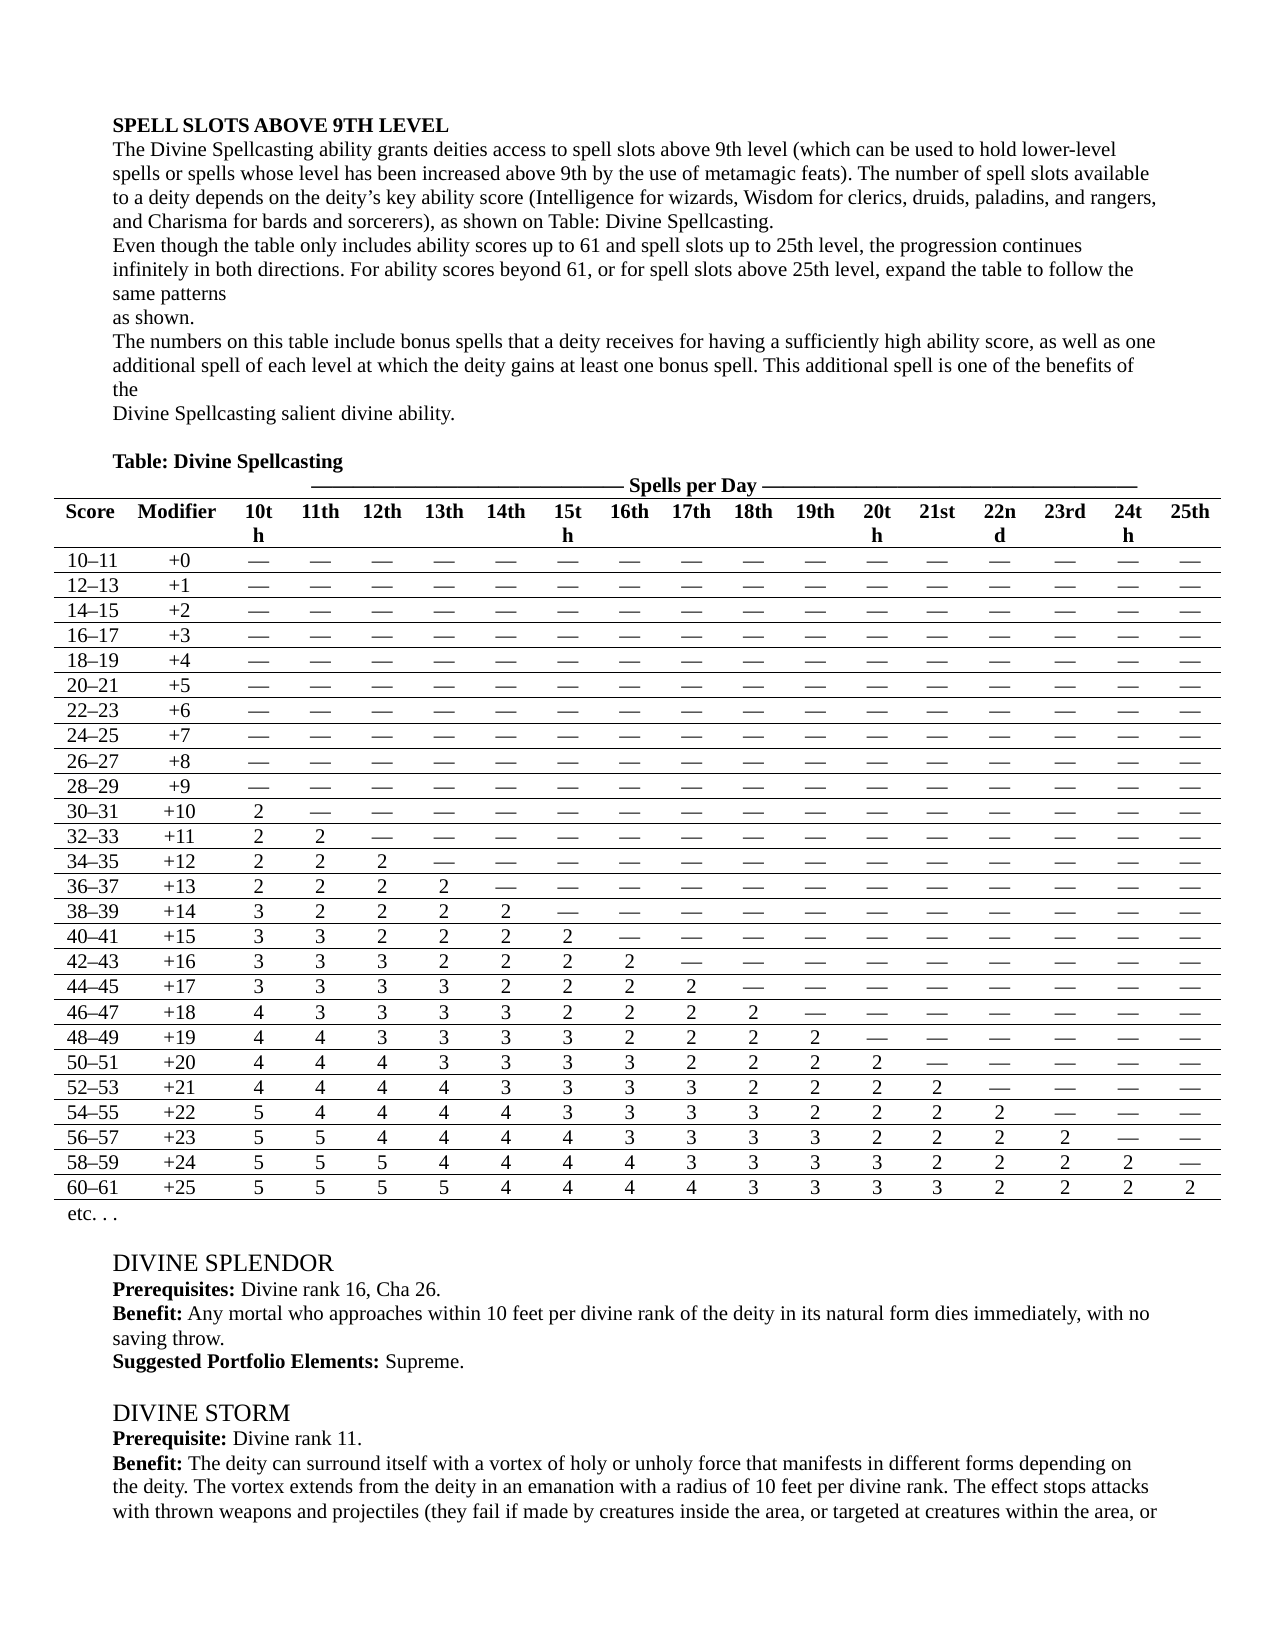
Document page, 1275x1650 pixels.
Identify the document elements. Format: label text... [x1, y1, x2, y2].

table_cell — [846, 949, 908, 973]
table_cell — [228, 648, 289, 672]
table_cell 5 [289, 1175, 351, 1199]
table_cell +6 [131, 698, 227, 722]
table_cell 2 [722, 1050, 784, 1074]
table_cell — [537, 899, 598, 923]
table_cell — [1097, 899, 1159, 923]
table_cell — [660, 949, 722, 973]
table_cell 2 [660, 1025, 722, 1049]
table_cell 3 [413, 1050, 475, 1074]
table_cell — [289, 598, 351, 622]
table_cell 17th [660, 499, 722, 547]
table_cell — [1097, 849, 1159, 873]
table_cell [1097, 1200, 1159, 1224]
table_cell — [966, 824, 1033, 848]
table_cell +20 [131, 1050, 227, 1074]
table_cell — [537, 698, 598, 722]
table_cell 2 [1033, 1175, 1097, 1199]
table_cell 3 [599, 1100, 660, 1124]
table_cell — [537, 598, 598, 622]
text Divine Spellcasting salient divine ability. [112, 401, 1162, 425]
table_cell 2 [722, 1000, 784, 1024]
text Prerequisite: Divine rank 11. [112, 1426, 1162, 1450]
table_cell 38–39 [54, 899, 131, 923]
table_cell — [1097, 573, 1159, 597]
table_cell — [289, 673, 351, 697]
table_cell — [846, 799, 908, 823]
table_cell 4 [599, 1175, 660, 1199]
subtitle Divine Splendor [112, 1248, 1162, 1277]
table_cell — [599, 824, 660, 848]
table_cell — [228, 573, 289, 597]
table_cell — [722, 548, 784, 572]
table_cell 4 [413, 1100, 475, 1124]
table_cell 3 [537, 1075, 598, 1099]
table_cell 2 [537, 949, 598, 973]
table_cell 2 [846, 1100, 908, 1124]
table_cell — [1033, 1100, 1097, 1124]
table_cell — [966, 673, 1033, 697]
table_cell 4 [228, 1000, 289, 1024]
table_cell 5 [289, 1125, 351, 1149]
table_cell — [966, 548, 1033, 572]
table_cell — [1097, 1025, 1159, 1049]
table_cell 2 [908, 1100, 966, 1124]
table_cell 24–25 [54, 724, 131, 747]
table_cell 54–55 [54, 1100, 131, 1124]
table_cell 18th [722, 499, 784, 547]
table_cell — [1159, 1125, 1221, 1149]
table_cell — [1159, 1025, 1221, 1049]
table_cell — [475, 698, 537, 722]
table_cell — [966, 874, 1033, 898]
table_cell 3 [351, 949, 413, 973]
table_cell — [1097, 799, 1159, 823]
table_cell 3 [784, 1175, 846, 1199]
table_cell — [1097, 698, 1159, 722]
table_cell 3 [228, 899, 289, 923]
table_cell +7 [131, 724, 227, 747]
table_cell — [1033, 648, 1097, 672]
table_cell 4 [351, 1125, 413, 1149]
table_cell — [1159, 949, 1221, 973]
table_cell 13th [413, 499, 475, 547]
table_cell 16–17 [54, 623, 131, 647]
table_cell 3 [289, 975, 351, 998]
table_cell — [966, 799, 1033, 823]
table_cell — [289, 573, 351, 597]
table_cell — [1033, 623, 1097, 647]
table_cell +4 [131, 648, 227, 672]
table_cell — [784, 573, 846, 597]
table_cell 2 [966, 1125, 1033, 1149]
table_cell — [1033, 749, 1097, 773]
table_cell — [784, 949, 846, 973]
table_cell — [351, 573, 413, 597]
table_cell — [351, 623, 413, 647]
table_cell 3 [660, 1150, 722, 1174]
table_cell — [351, 824, 413, 848]
table_cell — [846, 849, 908, 873]
table_cell 4 [413, 1075, 475, 1099]
table_cell — [722, 673, 784, 697]
table_cell 2 [908, 1150, 966, 1174]
table_cell — [846, 724, 908, 747]
table_cell +0 [131, 548, 227, 572]
table_cell 3 [784, 1125, 846, 1149]
table_cell — [1097, 648, 1159, 672]
table_cell 2 [475, 975, 537, 998]
table_cell 46–47 [54, 1000, 131, 1024]
table_cell 2 [413, 949, 475, 973]
table_cell — [228, 598, 289, 622]
table_cell — [537, 824, 598, 848]
table_cell — [722, 749, 784, 773]
table_cell — [1159, 975, 1221, 998]
table_cell — [908, 849, 966, 873]
table_cell — [908, 949, 966, 973]
table_cell — [475, 724, 537, 747]
table_cell — [784, 874, 846, 898]
table_cell — [599, 799, 660, 823]
table_cell 2 [289, 849, 351, 873]
table_cell [131, 1200, 227, 1224]
table_cell — [1159, 623, 1221, 647]
table_cell — [1159, 598, 1221, 622]
table_cell — [413, 698, 475, 722]
table_cell — [475, 749, 537, 773]
table_cell — [908, 1000, 966, 1024]
table_cell 14–15 [54, 598, 131, 622]
table_cell 2 [351, 849, 413, 873]
table_cell 3 [537, 1050, 598, 1074]
table_cell — [351, 648, 413, 672]
table_cell 3 [537, 1025, 598, 1049]
table_cell — [908, 799, 966, 823]
table_cell [475, 1200, 537, 1224]
table_cell +12 [131, 849, 227, 873]
table_cell etc. . . [54, 1200, 131, 1224]
table_cell 3 [537, 1100, 598, 1124]
table_cell 3 [351, 975, 413, 998]
table_cell — [908, 598, 966, 622]
table_cell 20th [846, 499, 908, 547]
table_cell 36–37 [54, 874, 131, 898]
table_cell 3 [660, 1125, 722, 1149]
table_cell — [537, 724, 598, 747]
table_cell — [1159, 849, 1221, 873]
table_cell — [1159, 724, 1221, 747]
table_cell 3 [475, 1075, 537, 1099]
table_cell — [1097, 749, 1159, 773]
table_cell — [1159, 924, 1221, 948]
table_cell 5 [351, 1150, 413, 1174]
table_cell 2 [599, 949, 660, 973]
table_cell — [228, 724, 289, 747]
table_cell 2 [722, 1025, 784, 1049]
table_cell — [966, 724, 1033, 747]
table_cell — [908, 1050, 966, 1074]
table_cell 3 [228, 975, 289, 998]
table_cell — [537, 548, 598, 572]
table_cell — [722, 573, 784, 597]
table_cell — [413, 623, 475, 647]
table_cell — [599, 899, 660, 923]
table_cell 2 [784, 1050, 846, 1074]
table_cell 12th [351, 499, 413, 547]
table_cell 2 [660, 1050, 722, 1074]
table_cell — [475, 824, 537, 848]
table_cell — [1097, 975, 1159, 998]
table_cell — [289, 799, 351, 823]
table_cell 2 [599, 975, 660, 998]
table_cell 4 [413, 1150, 475, 1174]
table_cell — [537, 849, 598, 873]
table_cell 2 [289, 874, 351, 898]
table_cell [784, 1200, 846, 1224]
table_cell — [289, 548, 351, 572]
table_cell 2 [289, 824, 351, 848]
table_cell — [846, 573, 908, 597]
table_cell — [228, 749, 289, 773]
table_cell [1159, 1200, 1221, 1224]
table_cell — [846, 648, 908, 672]
table_cell — [228, 774, 289, 798]
table_cell [966, 1200, 1033, 1224]
table_cell — [351, 598, 413, 622]
table_cell [660, 1200, 722, 1224]
table_cell — [784, 623, 846, 647]
table_cell — [1159, 774, 1221, 798]
table_cell — [599, 548, 660, 572]
table_cell +3 [131, 623, 227, 647]
table_cell — [475, 799, 537, 823]
table_cell 2 [599, 1000, 660, 1024]
table_cell — [475, 849, 537, 873]
table_cell — [351, 799, 413, 823]
table_cell — [846, 774, 908, 798]
table_cell 2 [599, 1025, 660, 1049]
table_cell 18–19 [54, 648, 131, 672]
table_cell — [475, 548, 537, 572]
table_cell — [722, 949, 784, 973]
table_cell 3 [846, 1175, 908, 1199]
table_cell — [966, 949, 1033, 973]
table_cell — [599, 924, 660, 948]
table_cell — [1159, 548, 1221, 572]
table_cell 2 [475, 924, 537, 948]
table_cell 2 [413, 899, 475, 923]
table_header ——————————————— Spells per Day ——–———————–———————— [228, 474, 1221, 497]
table_cell 5 [413, 1175, 475, 1199]
table_cell — [599, 648, 660, 672]
table_cell — [660, 799, 722, 823]
table_cell 3 [289, 924, 351, 948]
table_cell [1033, 1200, 1097, 1224]
table_cell — [966, 623, 1033, 647]
table_cell — [846, 824, 908, 848]
table_cell — [846, 698, 908, 722]
table_cell +24 [131, 1150, 227, 1174]
table_cell — [846, 749, 908, 773]
table_cell — [1033, 1000, 1097, 1024]
table_cell — [846, 1000, 908, 1024]
table_cell 4 [475, 1150, 537, 1174]
table_cell — [537, 774, 598, 798]
table_cell — [1033, 849, 1097, 873]
table_cell [722, 1200, 784, 1224]
table_cell 56–57 [54, 1125, 131, 1149]
table_cell — [1159, 673, 1221, 697]
table_cell 4 [475, 1175, 537, 1199]
table_cell — [784, 648, 846, 672]
table_cell 2 [908, 1075, 966, 1099]
table_cell — [537, 648, 598, 672]
table_cell — [1159, 1000, 1221, 1024]
table_cell — [351, 548, 413, 572]
table_cell — [784, 774, 846, 798]
table_cell — [966, 749, 1033, 773]
table_cell — [722, 924, 784, 948]
table_cell — [784, 548, 846, 572]
table_cell 2 [908, 1125, 966, 1149]
table_cell — [722, 849, 784, 873]
table_cell +2 [131, 598, 227, 622]
table_cell 26–27 [54, 749, 131, 773]
table_cell — [475, 874, 537, 898]
table_cell 2 [1033, 1150, 1097, 1174]
table_cell 2 [475, 949, 537, 973]
table_cell — [908, 698, 966, 722]
table_cell — [722, 648, 784, 672]
table_cell 32–33 [54, 824, 131, 848]
table_cell — [1159, 1075, 1221, 1099]
table_cell 2 [722, 1075, 784, 1099]
table_cell — [660, 874, 722, 898]
table_cell — [537, 749, 598, 773]
table_cell [228, 1200, 289, 1224]
table_cell — [475, 774, 537, 798]
table_cell — [599, 849, 660, 873]
table_cell 2 [1097, 1150, 1159, 1174]
table_cell — [1033, 874, 1097, 898]
table_cell — [1033, 1050, 1097, 1074]
table_cell 25th [1159, 499, 1221, 547]
table_cell — [966, 975, 1033, 998]
table_cell — [966, 1050, 1033, 1074]
table_cell 2 [966, 1150, 1033, 1174]
table_cell — [908, 673, 966, 697]
table_cell — [846, 975, 908, 998]
table_cell 5 [289, 1150, 351, 1174]
table_cell 52–53 [54, 1075, 131, 1099]
table_cell — [660, 623, 722, 647]
table_cell — [1097, 724, 1159, 747]
table_cell 2 [1033, 1125, 1097, 1149]
table_cell — [966, 648, 1033, 672]
table_cell [599, 1200, 660, 1224]
table_cell 5 [228, 1100, 289, 1124]
table_cell 14th [475, 499, 537, 547]
table_cell — [908, 548, 966, 572]
table_cell 44–45 [54, 975, 131, 998]
table_cell 10–11 [54, 548, 131, 572]
table_cell — [228, 623, 289, 647]
table_cell 2 [660, 1000, 722, 1024]
table_cell 4 [228, 1050, 289, 1074]
table_cell 11th [289, 499, 351, 547]
table_cell — [1097, 1100, 1159, 1124]
table_cell — [784, 598, 846, 622]
table_cell 3 [908, 1175, 966, 1199]
table_cell 3 [784, 1150, 846, 1174]
table_cell 2 [228, 824, 289, 848]
table_cell 3 [599, 1075, 660, 1099]
table_cell Score [54, 499, 126, 547]
table_cell 2 [784, 1075, 846, 1099]
table_cell — [660, 899, 722, 923]
table_cell — [599, 724, 660, 747]
table_cell 2 [846, 1125, 908, 1149]
table_cell 2 [537, 975, 598, 998]
table_cell 2 [475, 899, 537, 923]
table_cell 3 [599, 1050, 660, 1074]
table_cell 2 [1097, 1175, 1159, 1199]
table_cell — [1033, 673, 1097, 697]
table_cell — [475, 573, 537, 597]
table_cell — [660, 824, 722, 848]
table_cell — [475, 623, 537, 647]
table_cell 4 [228, 1075, 289, 1099]
table_cell 48–49 [54, 1025, 131, 1049]
table_cell — [1097, 874, 1159, 898]
table_cell — [1159, 1150, 1221, 1174]
table_cell +8 [131, 749, 227, 773]
table_cell — [784, 824, 846, 848]
text as shown. [112, 305, 1162, 329]
table_cell 3 [660, 1100, 722, 1124]
table_cell 4 [660, 1175, 722, 1199]
table_cell — [289, 724, 351, 747]
table_cell 3 [228, 949, 289, 973]
table_cell — [351, 673, 413, 697]
table_cell — [966, 774, 1033, 798]
table_cell — [846, 673, 908, 697]
table_cell 22–23 [54, 698, 131, 722]
table_cell 2 [1159, 1175, 1221, 1199]
table_cell — [1097, 1000, 1159, 1024]
table_cell — [1159, 1050, 1221, 1074]
table_cell 4 [413, 1125, 475, 1149]
table_cell — [722, 623, 784, 647]
text Suggested Portfolio Elements: Supreme. [112, 1349, 1162, 1373]
table_cell — [660, 673, 722, 697]
table_cell — [475, 648, 537, 672]
table_cell — [413, 774, 475, 798]
table_cell — [1159, 824, 1221, 848]
table_cell 60–61 [54, 1175, 131, 1199]
text The numbers on this table include bonus spells that a deity receives for having a sufficiently high ability score, as well as one additional spell of each level at which the deity gains at least one bonus spell. This additional spell is one of the benefits of the [112, 329, 1162, 401]
table_cell — [1033, 1075, 1097, 1099]
table_cell — [1033, 924, 1097, 948]
table_cell — [413, 648, 475, 672]
table_cell — [413, 849, 475, 873]
table_cell — [966, 1000, 1033, 1024]
text Benefit: The deity can surround itself with a vortex of holy or unholy force that manifests in different forms depending on the deity. The vortex extends from the deity in an emanation with a radius of 10 feet per divine rank. The effect stops attacks with thrown weapons and projectiles (they fail if made by creatures inside the area, or targeted at creatures within the area, or [112, 1450, 1162, 1523]
table_cell — [908, 1025, 966, 1049]
table_cell — [599, 698, 660, 722]
table_cell 3 [599, 1125, 660, 1149]
subtitle Divine Storm [112, 1398, 1162, 1426]
table_cell 2 [228, 874, 289, 898]
table_cell 2 [351, 924, 413, 948]
table_cell — [1097, 824, 1159, 848]
table_cell [289, 1200, 351, 1224]
table_cell — [228, 673, 289, 697]
table_cell Modifier [126, 499, 227, 547]
table_cell 40–41 [54, 924, 131, 948]
table_cell 4 [537, 1125, 598, 1149]
table_cell 2 [966, 1175, 1033, 1199]
table_cell 2 [413, 874, 475, 898]
table_cell 4 [537, 1150, 598, 1174]
table_cell — [966, 1025, 1033, 1049]
table_cell — [846, 899, 908, 923]
table_cell — [1159, 899, 1221, 923]
table_cell — [660, 774, 722, 798]
table_cell 3 [475, 1050, 537, 1074]
table_cell 19th [784, 499, 846, 547]
table_cell 3 [475, 1000, 537, 1024]
table_cell — [1159, 648, 1221, 672]
subtitle Table: Divine Spellcasting [112, 449, 1162, 473]
table_cell 3 [351, 1025, 413, 1049]
table_cell — [413, 724, 475, 747]
table_cell 2 [784, 1025, 846, 1049]
table_cell — [599, 573, 660, 597]
table_cell 4 [289, 1025, 351, 1049]
table_cell — [289, 648, 351, 672]
table_cell 3 [413, 1000, 475, 1024]
table_cell — [537, 673, 598, 697]
table_cell 4 [537, 1175, 598, 1199]
table_cell — [966, 573, 1033, 597]
table_cell 2 [351, 899, 413, 923]
table_cell — [599, 598, 660, 622]
table_cell — [784, 799, 846, 823]
table_cell — [413, 749, 475, 773]
text The Divine Spellcasting ability grants deities access to spell slots above 9th level (which can be used to hold lower-level spells or spells whose level has been increased above 9th by the use of metamagic feats). The number of spell slots available to a deity depends on the deity’s key ability score (Intelligence for wizards, Wisdom for clerics, druids, paladins, and rangers, and Charisma for bards and sorcerers), as shown on Table: Divine Spellcasting. [112, 137, 1162, 233]
text Benefit: Any mortal who approaches within 10 feet per divine rank of the deity in its natural form dies immediately, with no saving throw. [112, 1301, 1162, 1349]
table_cell 5 [228, 1175, 289, 1199]
table_cell [908, 1200, 966, 1224]
table_cell — [413, 799, 475, 823]
table_cell — [846, 623, 908, 647]
table_cell [351, 1200, 413, 1224]
table_cell 5 [228, 1125, 289, 1149]
table_cell — [475, 673, 537, 697]
table_cell 23rd [1033, 499, 1097, 547]
table_cell — [722, 698, 784, 722]
table_cell — [966, 1075, 1033, 1099]
table_cell 28–29 [54, 774, 131, 798]
table_cell — [1097, 1125, 1159, 1149]
table_cell — [722, 724, 784, 747]
table_cell 34–35 [54, 849, 131, 873]
table_cell — [1033, 598, 1097, 622]
table_cell — [537, 799, 598, 823]
table_cell 5 [351, 1175, 413, 1199]
table_cell [846, 1200, 908, 1224]
table_cell 2 [228, 849, 289, 873]
table_cell 2 [228, 799, 289, 823]
table_cell — [1159, 749, 1221, 773]
table_cell [413, 1200, 475, 1224]
table_cell — [413, 673, 475, 697]
table_cell — [1097, 1075, 1159, 1099]
table_cell — [908, 975, 966, 998]
table_cell — [1033, 548, 1097, 572]
table_cell 58–59 [54, 1150, 131, 1174]
table_cell — [846, 1025, 908, 1049]
table_cell +23 [131, 1125, 227, 1149]
table_cell — [599, 623, 660, 647]
table_cell — [722, 774, 784, 798]
table_header [54, 474, 227, 497]
table_cell +10 [131, 799, 227, 823]
table_cell — [966, 924, 1033, 948]
table_cell — [599, 874, 660, 898]
table_cell 2 [784, 1100, 846, 1124]
table_cell 2 [660, 975, 722, 998]
table_cell — [413, 573, 475, 597]
table_cell 3 [660, 1075, 722, 1099]
table_cell — [1159, 874, 1221, 898]
table_cell 4 [351, 1075, 413, 1099]
table_cell 2 [413, 924, 475, 948]
table_cell +1 [131, 573, 227, 597]
table_cell — [660, 749, 722, 773]
table_cell — [908, 623, 966, 647]
table_cell — [1159, 698, 1221, 722]
table_cell — [784, 924, 846, 948]
table_cell — [599, 774, 660, 798]
table_cell +22 [131, 1100, 227, 1124]
table_cell — [966, 598, 1033, 622]
table_cell — [351, 698, 413, 722]
table_cell 3 [351, 1000, 413, 1024]
table_cell 2 [537, 924, 598, 948]
table_cell +15 [131, 924, 227, 948]
table_cell — [722, 824, 784, 848]
table_cell +9 [131, 774, 227, 798]
table_cell — [784, 724, 846, 747]
table_cell — [289, 749, 351, 773]
table_cell — [908, 874, 966, 898]
table_cell — [1033, 975, 1097, 998]
table_cell 4 [289, 1075, 351, 1099]
table_cell 15th [537, 499, 598, 547]
table_cell 10th [228, 499, 289, 547]
table_cell — [228, 548, 289, 572]
table_cell 3 [722, 1175, 784, 1199]
table_cell — [908, 899, 966, 923]
table_cell — [1033, 824, 1097, 848]
table_cell — [722, 598, 784, 622]
table_cell — [784, 849, 846, 873]
table_cell 4 [289, 1100, 351, 1124]
table_cell 21st [908, 499, 966, 547]
table_cell 2 [846, 1050, 908, 1074]
table_cell — [599, 673, 660, 697]
table_cell +11 [131, 824, 227, 848]
table_cell 2 [846, 1075, 908, 1099]
table_cell 4 [351, 1100, 413, 1124]
table_cell — [660, 573, 722, 597]
table_cell — [537, 623, 598, 647]
table_cell — [1097, 1050, 1159, 1074]
table_cell 2 [351, 874, 413, 898]
table_cell — [475, 598, 537, 622]
table_cell +16 [131, 949, 227, 973]
table_cell — [722, 874, 784, 898]
table_cell +19 [131, 1025, 227, 1049]
table_cell — [228, 698, 289, 722]
table_cell — [660, 924, 722, 948]
table_cell 3 [722, 1100, 784, 1124]
table_cell — [351, 749, 413, 773]
table_cell +13 [131, 874, 227, 898]
table_cell — [1097, 924, 1159, 948]
table_cell — [722, 899, 784, 923]
table_cell — [537, 874, 598, 898]
table_cell 3 [722, 1150, 784, 1174]
table_cell — [660, 548, 722, 572]
table_cell — [1097, 949, 1159, 973]
table_cell +14 [131, 899, 227, 923]
table_cell 16th [599, 499, 660, 547]
table_cell [537, 1200, 598, 1224]
table_cell — [784, 698, 846, 722]
table_cell — [660, 724, 722, 747]
table_cell 4 [599, 1150, 660, 1174]
table_cell — [1159, 1100, 1221, 1124]
table_cell — [908, 774, 966, 798]
table_cell — [413, 548, 475, 572]
text Prerequisites: Divine rank 16, Cha 26. [112, 1277, 1162, 1301]
table_cell — [1097, 548, 1159, 572]
table_cell 5 [228, 1150, 289, 1174]
table_cell 2 [966, 1100, 1033, 1124]
table_cell — [289, 623, 351, 647]
table_cell — [908, 724, 966, 747]
table_cell 50–51 [54, 1050, 131, 1074]
table_cell — [1097, 774, 1159, 798]
table_cell 42–43 [54, 949, 131, 973]
table_cell — [784, 1000, 846, 1024]
table_cell 3 [413, 975, 475, 998]
table_cell — [846, 924, 908, 948]
table_cell — [1097, 623, 1159, 647]
table_cell 20–21 [54, 673, 131, 697]
table_cell 3 [228, 924, 289, 948]
table_cell 4 [289, 1050, 351, 1074]
table_cell 24th [1097, 499, 1159, 547]
table_cell — [1033, 698, 1097, 722]
table_cell — [537, 573, 598, 597]
table_cell — [846, 598, 908, 622]
table_cell 4 [351, 1050, 413, 1074]
table_cell — [908, 648, 966, 672]
table_cell — [413, 598, 475, 622]
table_cell +17 [131, 975, 227, 998]
table_cell 3 [475, 1025, 537, 1049]
table_cell — [908, 824, 966, 848]
table_cell 2 [289, 899, 351, 923]
table_cell — [351, 774, 413, 798]
table_cell — [784, 749, 846, 773]
table_cell — [1159, 573, 1221, 597]
table_cell — [1033, 899, 1097, 923]
table_cell — [289, 698, 351, 722]
table_cell — [660, 698, 722, 722]
table_cell 3 [846, 1150, 908, 1174]
table_cell 22nd [966, 499, 1033, 547]
table_cell — [784, 975, 846, 998]
table_cell 4 [228, 1025, 289, 1049]
table_cell — [599, 749, 660, 773]
table_cell +25 [131, 1175, 227, 1199]
table_cell — [1033, 1025, 1097, 1049]
table_cell — [413, 824, 475, 848]
table_cell — [966, 698, 1033, 722]
table_cell — [1033, 949, 1097, 973]
table_cell — [289, 774, 351, 798]
table_cell — [660, 648, 722, 672]
table_cell — [908, 924, 966, 948]
table_cell — [966, 899, 1033, 923]
text Even though the table only includes ability scores up to 61 and spell slots up to 25th level, the progression continues infinitely in both directions. For ability scores beyond 61, or for spell slots above 25th level, expand the table to follow the same patterns [112, 233, 1162, 305]
table_cell — [966, 849, 1033, 873]
table_cell — [1033, 573, 1097, 597]
table_cell 12–13 [54, 573, 131, 597]
table_cell 4 [475, 1125, 537, 1149]
table_cell — [351, 724, 413, 747]
table_cell — [1097, 673, 1159, 697]
table_cell — [846, 548, 908, 572]
table_cell — [722, 799, 784, 823]
table_cell 3 [413, 1025, 475, 1049]
table_cell — [784, 899, 846, 923]
table_cell +18 [131, 1000, 227, 1024]
table_cell 2 [537, 1000, 598, 1024]
table_cell — [1033, 724, 1097, 747]
table_cell — [908, 573, 966, 597]
table_cell 3 [289, 1000, 351, 1024]
table_cell — [660, 849, 722, 873]
table_cell 3 [722, 1125, 784, 1149]
table_cell 4 [475, 1100, 537, 1124]
table_cell — [1159, 799, 1221, 823]
table_cell — [784, 673, 846, 697]
table_cell — [846, 874, 908, 898]
table_cell — [1097, 598, 1159, 622]
table_cell — [722, 975, 784, 998]
subtitle Spell Slots Above 9th Level [112, 112, 1162, 137]
table_cell +21 [131, 1075, 227, 1099]
table_cell — [908, 749, 966, 773]
table_cell 30–31 [54, 799, 131, 823]
table_cell +5 [131, 673, 227, 697]
table_cell — [1033, 774, 1097, 798]
table_cell — [660, 598, 722, 622]
table_cell — [1033, 799, 1097, 823]
table_cell 3 [289, 949, 351, 973]
